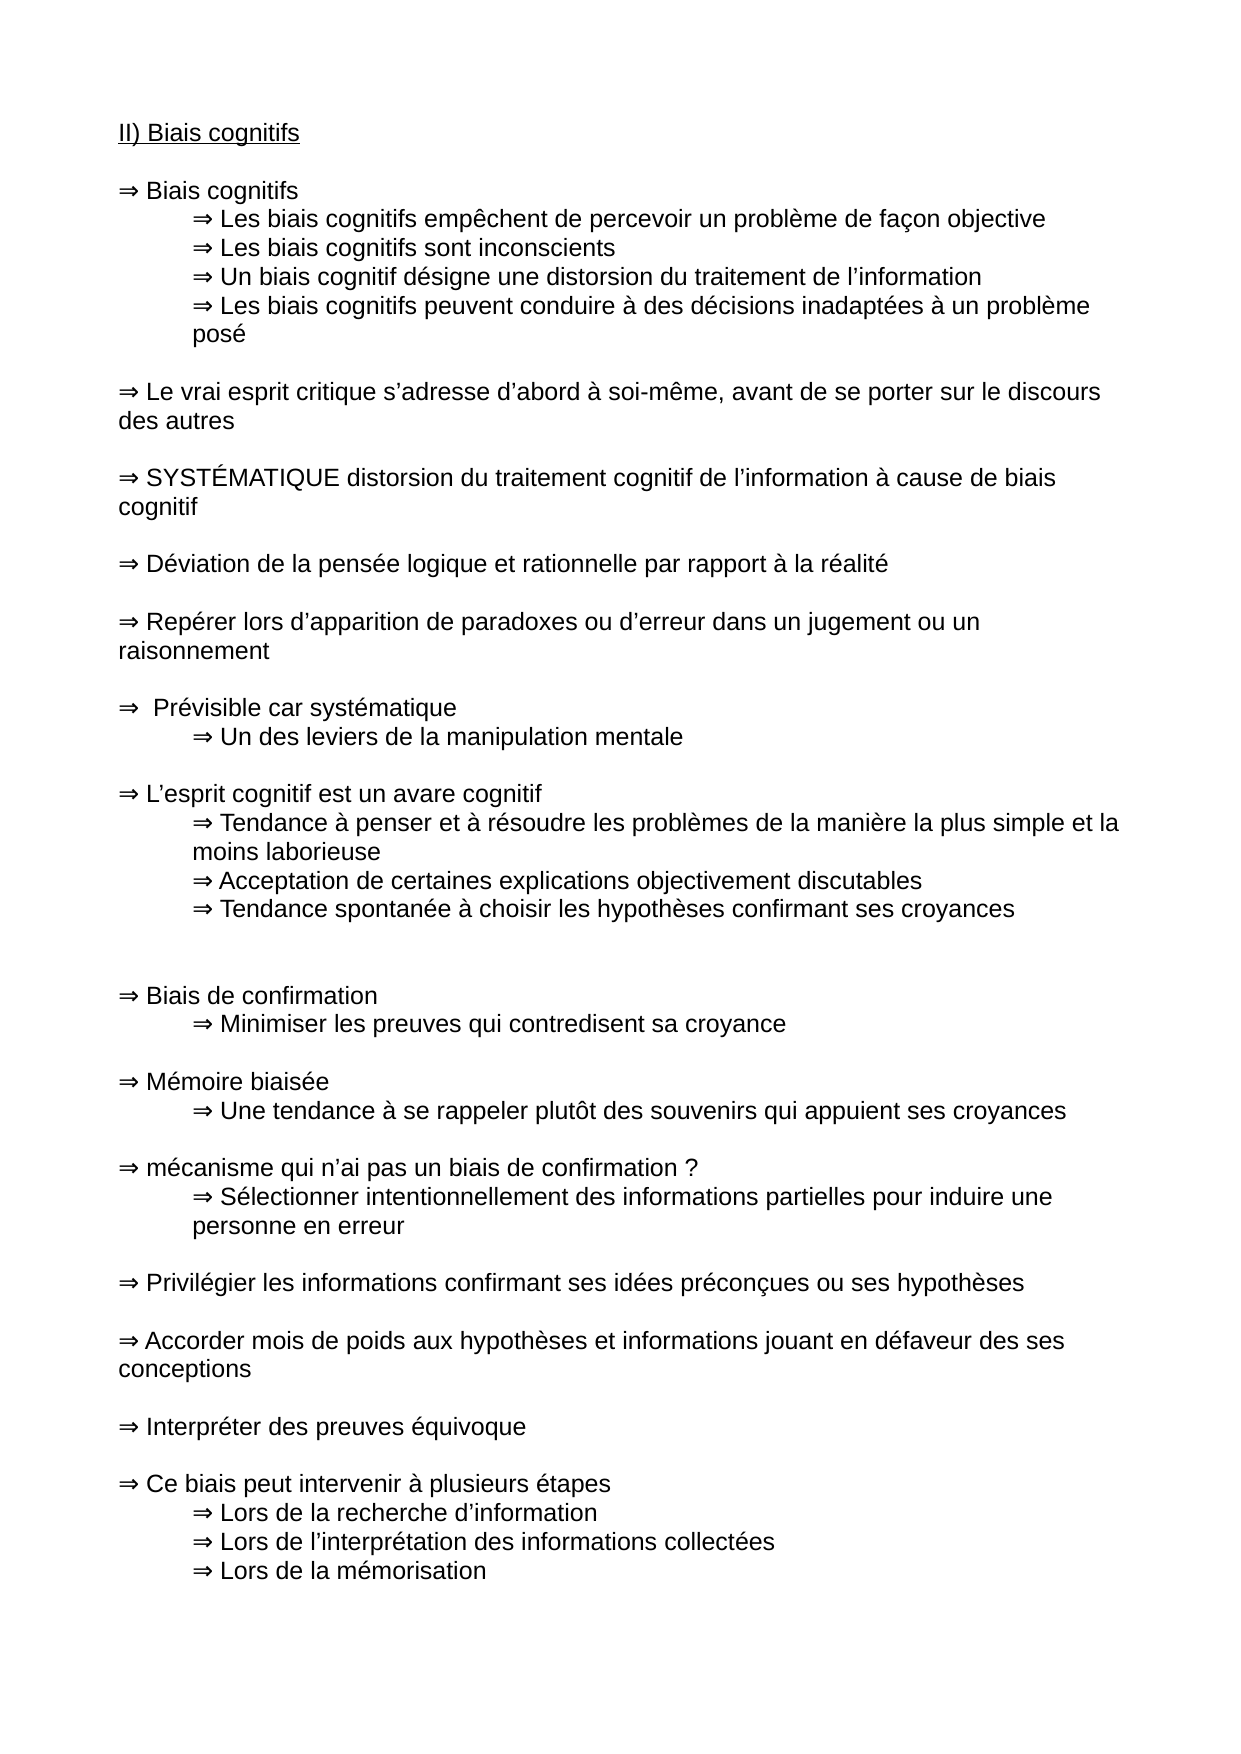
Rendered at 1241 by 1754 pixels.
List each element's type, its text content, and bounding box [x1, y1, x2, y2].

text ⇒ Un des leviers de la manipulation mentale [118, 722, 1122, 751]
text ⇒ mécanisme qui n’ai pas un biais de confirmation ? [118, 1153, 1122, 1182]
text ⇒ Ce biais peut intervenir à plusieurs étapes [118, 1469, 1122, 1498]
text ⇒ Les biais cognitifs peuvent conduire à des décisions inadaptées à un problème posé [118, 291, 1122, 348]
text ⇒ Privilégier les informations confirmant ses idées préconçues ou ses hypothèses [118, 1268, 1122, 1297]
text ⇒ SYSTÉMATIQUE distorsion du traitement cognitif de l’information à cause de biais cognitif [118, 463, 1122, 521]
text ⇒ Les biais cognitifs sont inconscients [118, 233, 1122, 262]
text ⇒ Prévisible car systématique [118, 693, 1122, 722]
text ⇒ Une tendance à se rappeler plutôt des souvenirs qui appuient ses croyances [118, 1096, 1122, 1124]
text ⇒ Tendance spontanée à choisir les hypothèses confirmant ses croyances [118, 894, 1122, 923]
text ⇒ Mémoire biaisée [118, 1067, 1122, 1096]
text ⇒ Déviation de la pensée logique et rationnelle par rapport à la réalité [118, 549, 1122, 578]
text ⇒ Lors de la recherche d’information [118, 1498, 1122, 1527]
text ⇒ Acceptation de certaines explications objectivement discutables [118, 866, 1122, 894]
text ⇒ Repérer lors d’apparition de paradoxes ou d’erreur dans un jugement ou un raisonnement [118, 607, 1122, 664]
text ⇒ Accorder mois de poids aux hypothèses et informations jouant en défaveur des ses conceptions [118, 1326, 1122, 1383]
text ⇒ Biais de confirmation [118, 981, 1122, 1009]
text ⇒ Lors de l’interprétation des informations collectées [118, 1527, 1122, 1556]
text ⇒ Un biais cognitif désigne une distorsion du traitement de l’information [118, 262, 1122, 291]
text ⇒ Sélectionner intentionnellement des informations partielles pour induire une personne en erreur [118, 1182, 1122, 1239]
text ⇒ Minimiser les preuves qui contredisent sa croyance [118, 1009, 1122, 1038]
text II) Biais cognitifs [118, 118, 1122, 147]
text ⇒ L’esprit cognitif est un avare cognitif [118, 779, 1122, 808]
text ⇒ Les biais cognitifs empêchent de percevoir un problème de façon objective [118, 204, 1122, 233]
text ⇒ Le vrai esprit critique s’adresse d’abord à soi-même, avant de se porter sur le discours des autres [118, 377, 1122, 434]
text ⇒ Interpréter des preuves équivoque [118, 1412, 1122, 1441]
text ⇒ Biais cognitifs [118, 176, 1122, 204]
text ⇒ Lors de la mémorisation [118, 1556, 1122, 1584]
text ⇒ Tendance à penser et à résoudre les problèmes de la manière la plus simple et la moins laborieuse [118, 808, 1122, 866]
